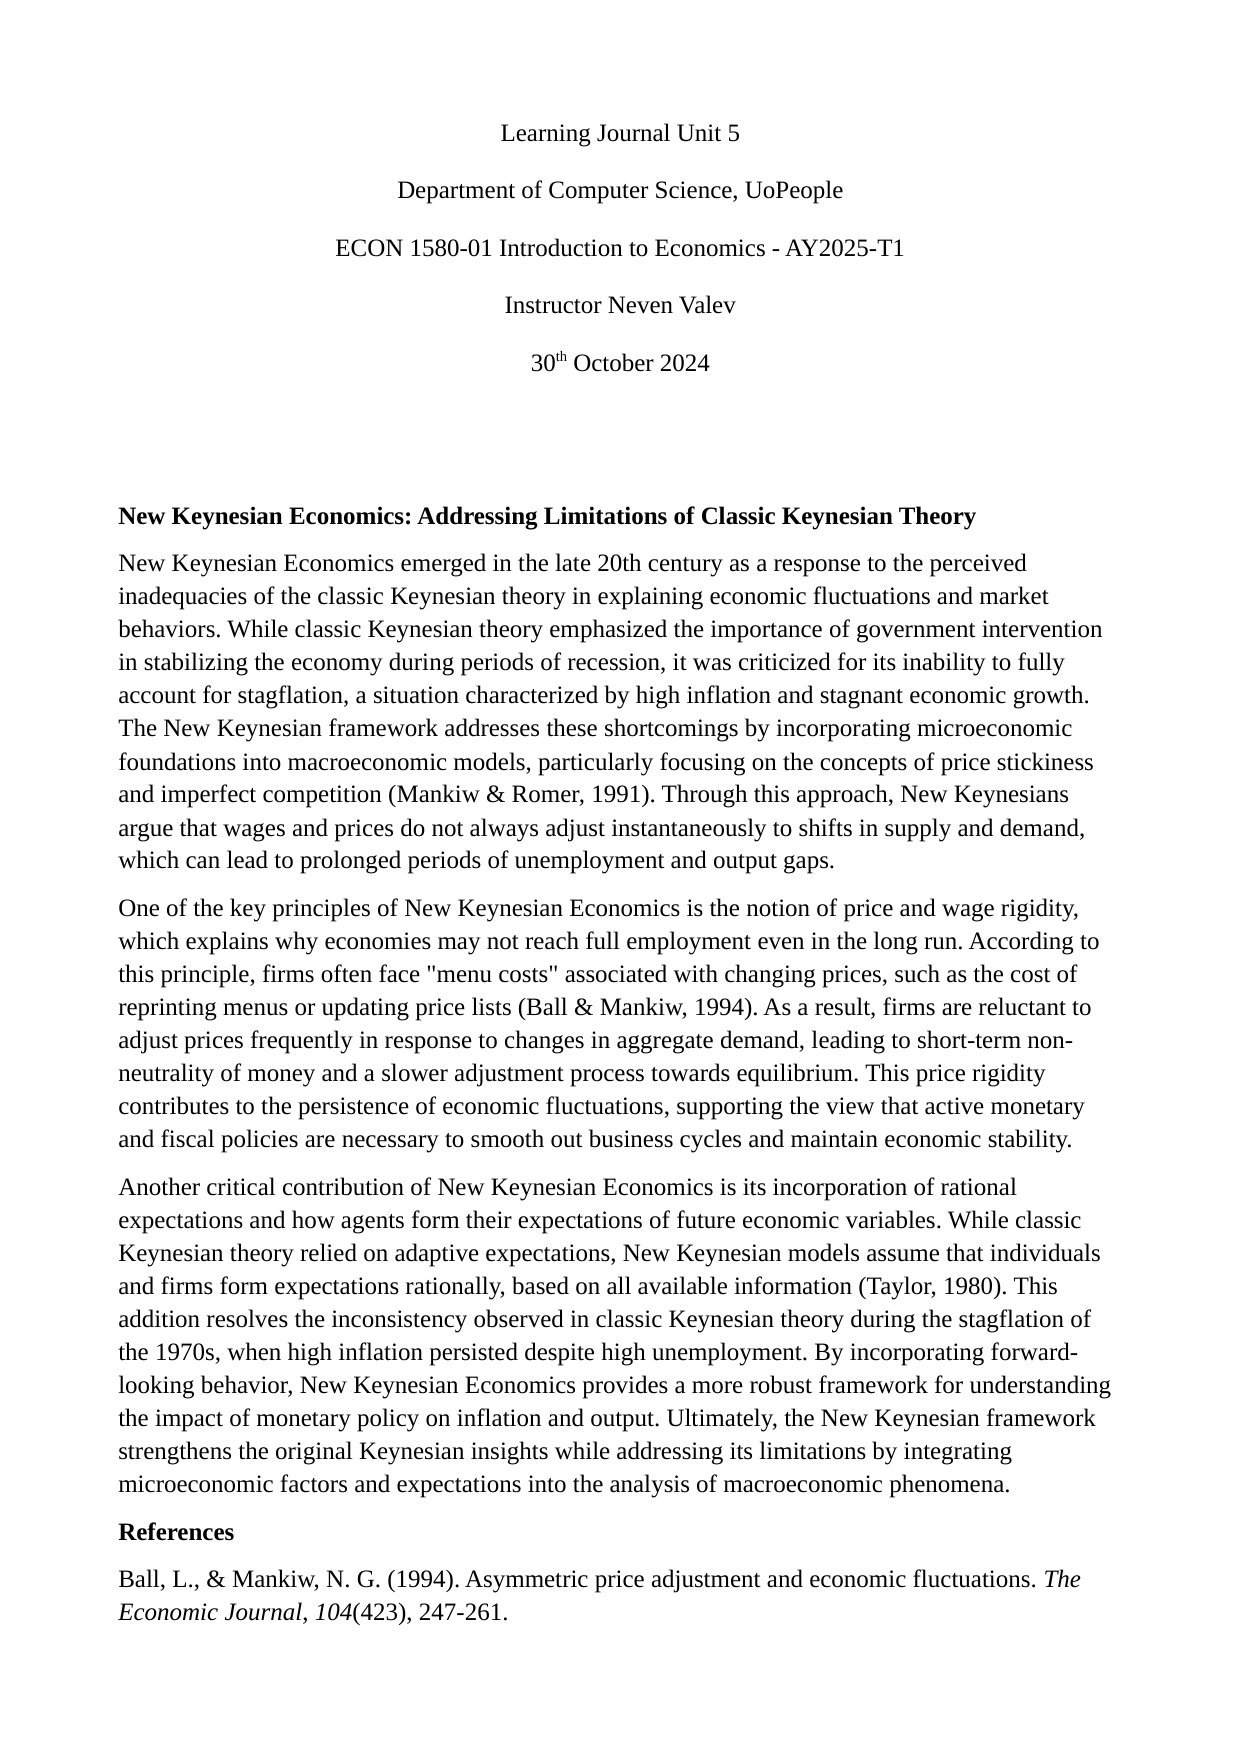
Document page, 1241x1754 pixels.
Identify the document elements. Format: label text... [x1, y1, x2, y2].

text 30th October 2024 [118, 348, 1122, 377]
text New Keynesian Economics: Addressing Limitations of Classic Keynesian Theory [118, 501, 1122, 529]
text Ball, L., & Mankiw, N. G. (1994). Asymmetric price adjustment and economic fluctuations. The Economic Journal, 104(423), 247-261. [118, 1564, 1122, 1626]
text Another critical contribution of New Keynesian Economics is its incorporation of rational expectations and how agents form their expectations of future economic variables. While classic Keynesian theory relied on adaptive expectations, New Keynesian models assume that individuals and firms form expectations rationally, based on all available information (Taylor, 1980). This addition resolves the inconsistency observed in classic Keynesian theory during the stagflation of the 1970s, when high inflation persisted despite high unemployment. By incorporating forward-looking behavior, New Keynesian Economics provides a more robust framework for understanding the impact of monetary policy on inflation and output. Ultimately, the New Keynesian framework strengthens the original Keynesian insights while addressing its limitations by integrating microeconomic factors and expectations into the analysis of macroeconomic phenomena. [118, 1172, 1122, 1498]
text Learning Journal Unit 5 [118, 118, 1122, 147]
text ECON 1580-01 Introduction to Economics - AY2025-T1 [118, 233, 1122, 262]
text Instructor Neven Valev [118, 291, 1122, 319]
text References [118, 1517, 1122, 1546]
text Department of Computer Science, UoPeople [118, 176, 1122, 204]
text One of the key principles of New Keynesian Economics is the notion of price and wage rigidity, which explains why economies may not reach full employment even in the long run. According to this principle, firms often face "menu costs" associated with changing prices, such as the cost of reprinting menus or updating price lists (Ball & Mankiw, 1994). As a result, firms are reluctant to adjust prices frequently in response to changes in aggregate demand, leading to short-term non-neutrality of money and a slower adjustment process towards equilibrium. This price rigidity contributes to the persistence of economic fluctuations, supporting the view that active monetary and fiscal policies are necessary to smooth out business cycles and maintain economic stability. [118, 893, 1122, 1153]
text New Keynesian Economics emerged in the late 20th century as a response to the perceived inadequacies of the classic Keynesian theory in explaining economic fluctuations and market behaviors. While classic Keynesian theory emphasized the importance of government intervention in stabilizing the economy during periods of recession, it was criticized for its inability to fully account for stagflation, a situation characterized by high inflation and stagnant economic growth. The New Keynesian framework addresses these shortcomings by incorporating microeconomic foundations into macroeconomic models, particularly focusing on the concepts of price stickiness and imperfect competition (Mankiw & Romer, 1991). Through this approach, New Keynesians argue that wages and prices do not always adjust instantaneously to shifts in supply and demand, which can lead to prolonged periods of unemployment and output gaps. [118, 548, 1122, 874]
